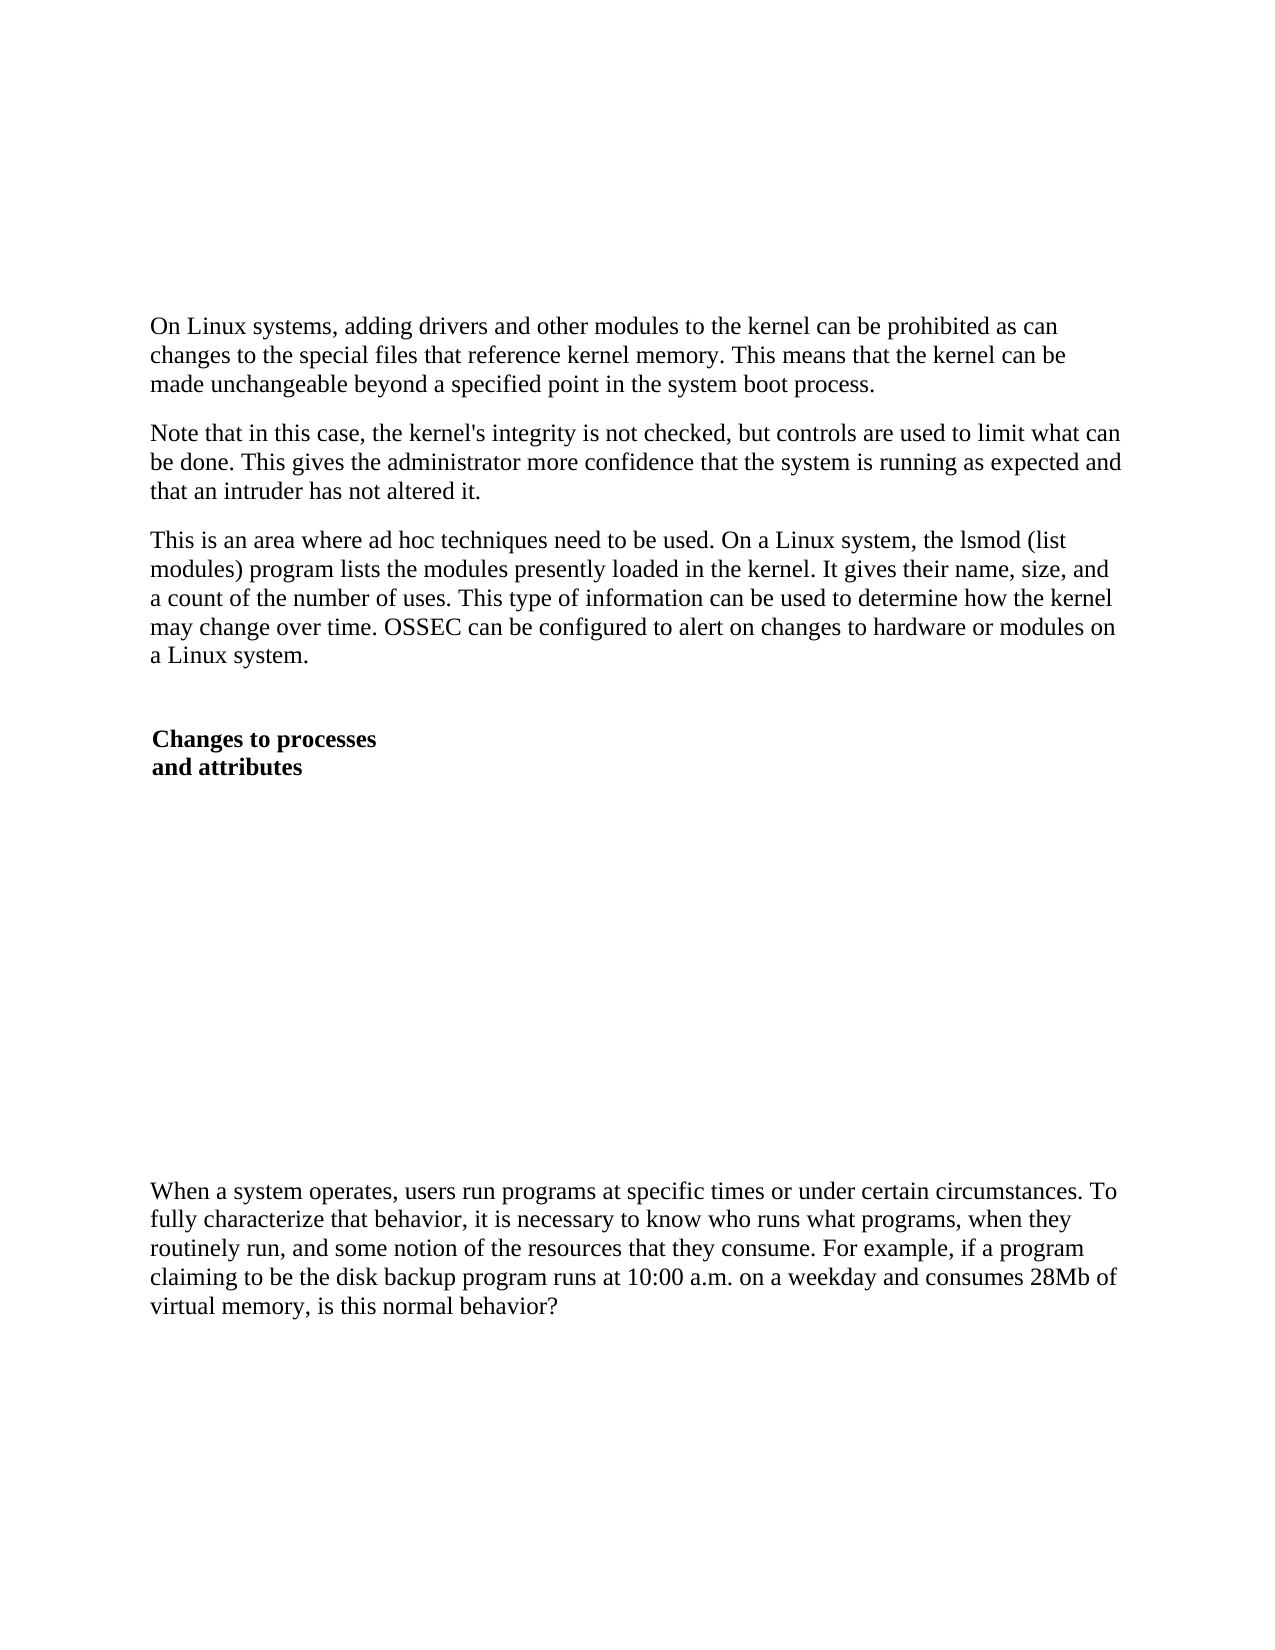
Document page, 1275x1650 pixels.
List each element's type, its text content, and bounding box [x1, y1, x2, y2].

text Note that in this case, the kernel's integrity is not checked, but controls are used to limit what can be done. This gives the administrator more confidence that the system is running as expected and that an intruder has not altered it. [150, 418, 1125, 505]
text On Linux systems, adding drivers and other modules to the kernel can be prohibited as can changes to the special files that reference kernel memory. This means that the kernel can be made unchangeable beyond a specified point in the system boot process. [150, 311, 1125, 398]
table_cell Changes to processes and attributes [150, 712, 383, 1165]
table_cell [1120, 712, 1134, 1165]
text This is an area where ad hoc techniques need to be used. On a Linux system, the lsmod (list modules) program lists the modules presently loaded in the kernel. It gives their name, size, and a count of the number of uses. This type of information can be used to determine how the kernel may change over time. OSSEC can be configured to alert on changes to hardware or modules on a Linux system. [150, 526, 1125, 669]
table_cell [383, 712, 1120, 1165]
text When a system operates, users run programs at specific times or under certain circumstances. To fully characterize that behavior, it is necessary to know who runs what programs, when they routinely run, and some notion of the resources that they consume. For example, if a program claiming to be the disk backup program runs at 10:00 a.m. on a weekday and consumes 28Mb of virtual memory, is this normal behavior? [150, 1176, 1125, 1319]
table_header [150, 680, 383, 712]
table_header [1120, 680, 1134, 712]
table_header [383, 680, 1120, 712]
